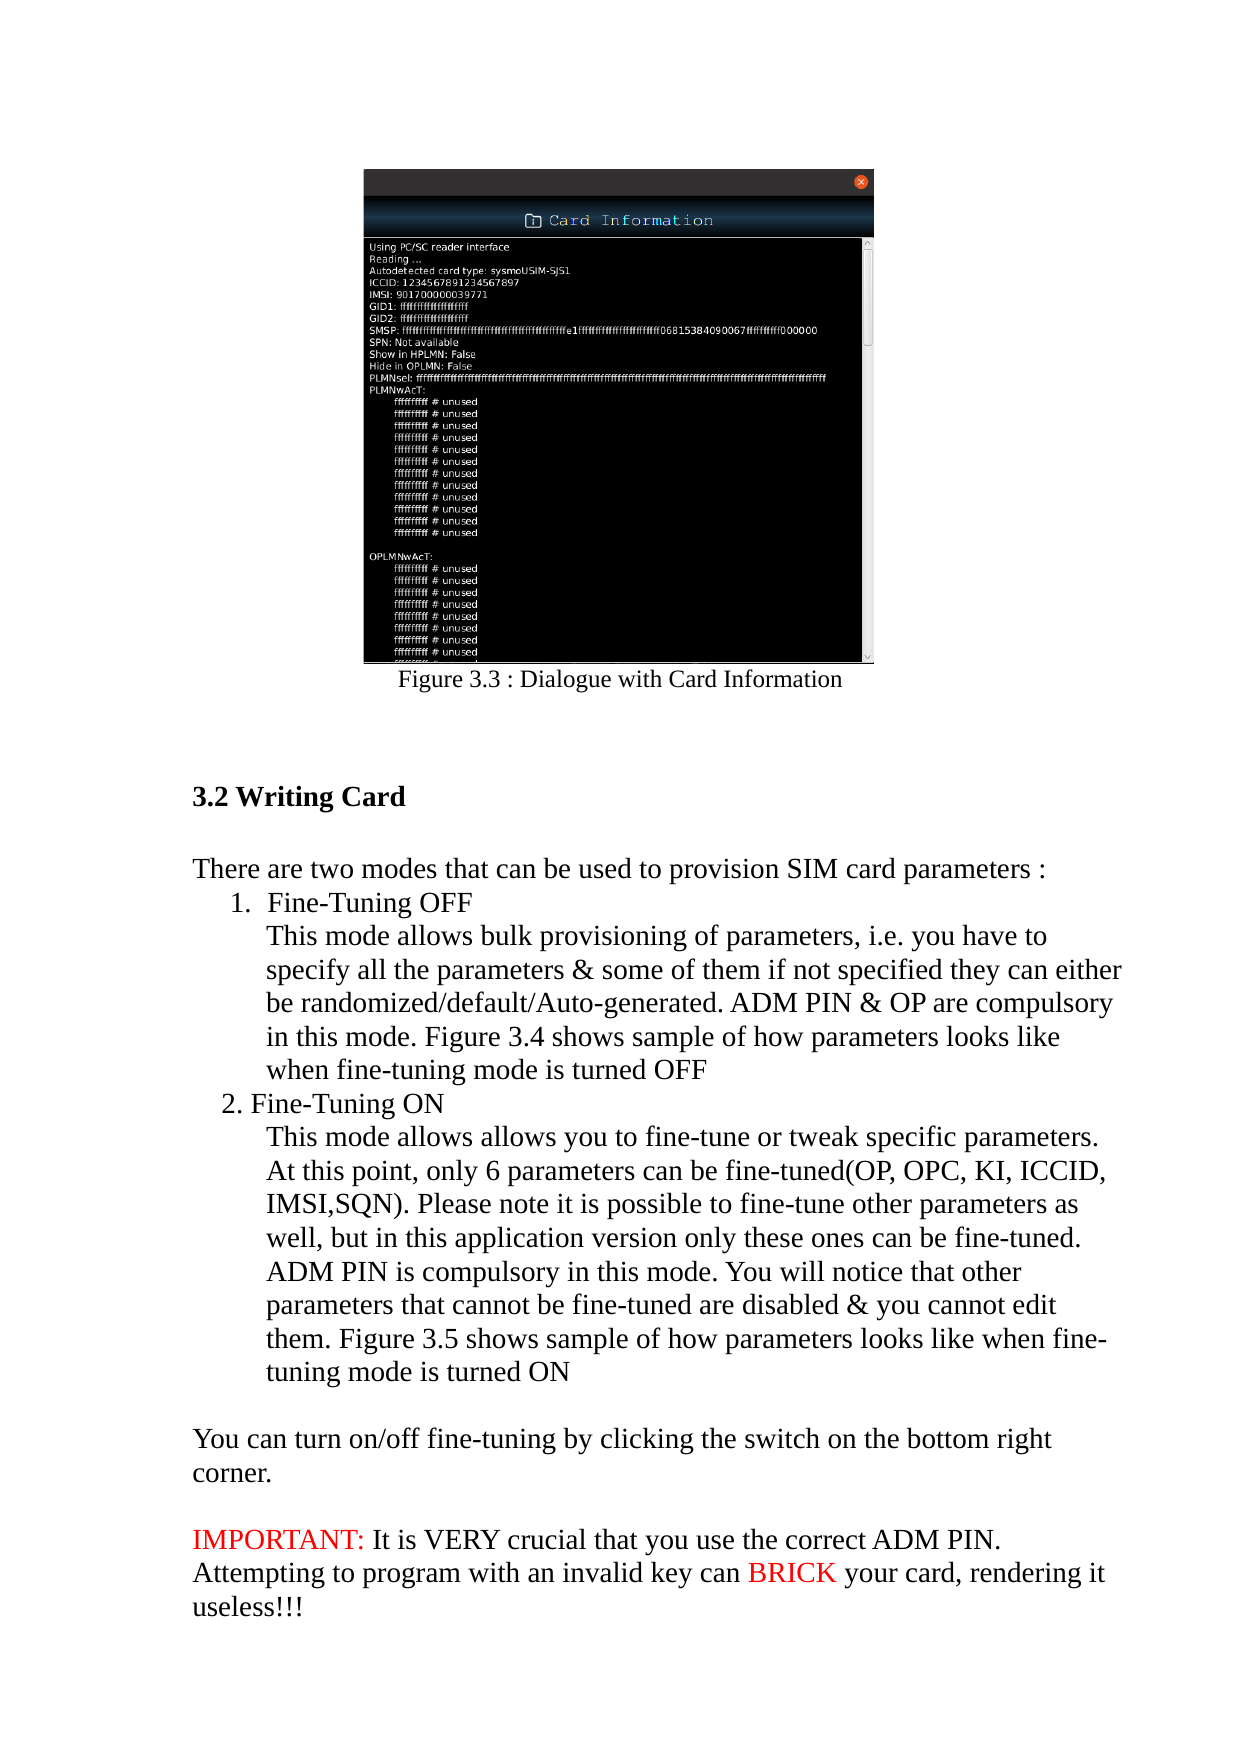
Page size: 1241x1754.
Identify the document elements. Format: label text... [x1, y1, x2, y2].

text There are two modes that can be used to provision SIM card parameters : [192, 851, 1122, 885]
text Figure 3.3 : Dialogue with Card Information [118, 664, 1122, 693]
text 2. Fine-Tuning ON [192, 1086, 1122, 1119]
picture [363, 169, 874, 664]
list This mode allows bulk provisioning of parameters, i.e. you have to specify all the parameters & some of them if not specified they can either be randomized/default/Auto-generated. ADM PIN & OP are compulsory in this mode. Figure 3.4 shows sample of how parameters looks like when fine-tuning mode is turned OFF [266, 918, 1122, 1086]
text This mode allows allows you to fine-tune or tweak specific parameters. At this point, only 6 parameters can be fine-tuned(OP, OPC, KI, ICCID, IMSI,SQN). Please note it is possible to fine-tune other parameters as well, but in this application version only these ones can be fine-tuned. ADM PIN is compulsory in this mode. You will notice that other parameters that cannot be fine-tuned are disabled & you cannot edit them. Figure 3.5 shows sample of how parameters looks like when fine-tuning mode is turned ON [266, 1119, 1122, 1388]
text IMPORTANT: It is VERY crucial that you use the correct ADM PIN. Attempting to program with an invalid key can BRICK your card, rendering it useless!!! [192, 1522, 1122, 1623]
text You can turn on/off fine-tuning by clicking the switch on the bottom right corner. [192, 1421, 1122, 1488]
text 3.2 Writing Card [192, 779, 1122, 813]
list Fine-Tuning OFF [229, 885, 1122, 918]
